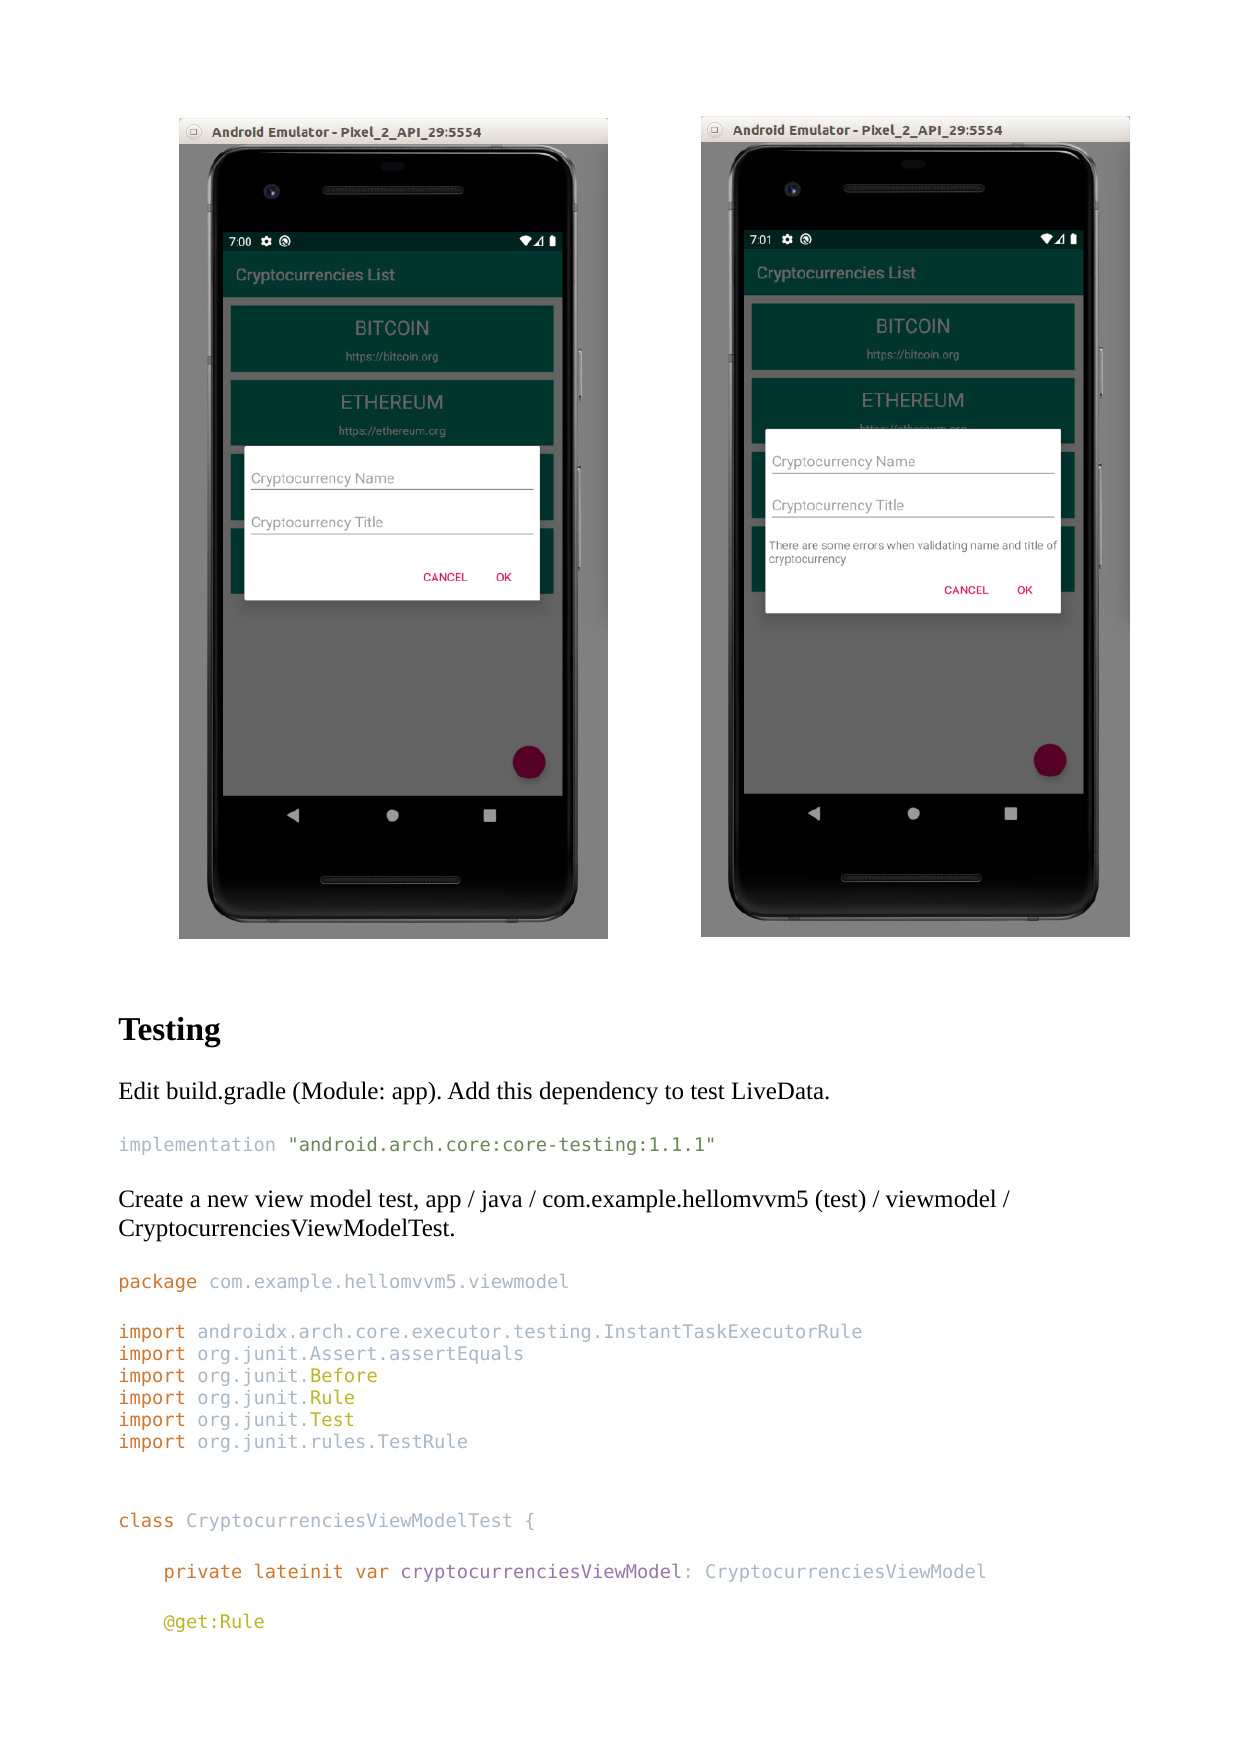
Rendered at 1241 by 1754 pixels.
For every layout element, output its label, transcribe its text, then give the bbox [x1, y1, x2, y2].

text Create a new view model test, app / java / com.example.hellomvvm5 (test) / viewmodel / CryptocurrenciesViewModelTest. [118, 1184, 1122, 1242]
text Testing [118, 1009, 1122, 1048]
text Edit build.gradle (Module: app). Add this dependency to test LiveData. [118, 1076, 1122, 1105]
text implementation "android.arch.core:core-testing:1.1.1" [118, 1134, 1122, 1156]
picture [701, 116, 1130, 937]
text package com.example.hellomvvm5.viewmodel import androidx.arch.core.executor.testing.InstantTaskExecutorRule import org.junit.Assert.assertEquals import org.junit.Before import org.junit.Rule import org.junit.Test import org.junit.rules.TestRule class CryptocurrenciesViewModelTest { private lateinit var cryptocurrenciesViewModel: CryptocurrenciesViewModel @get:Rule [118, 1271, 1122, 1633]
picture [179, 118, 608, 939]
